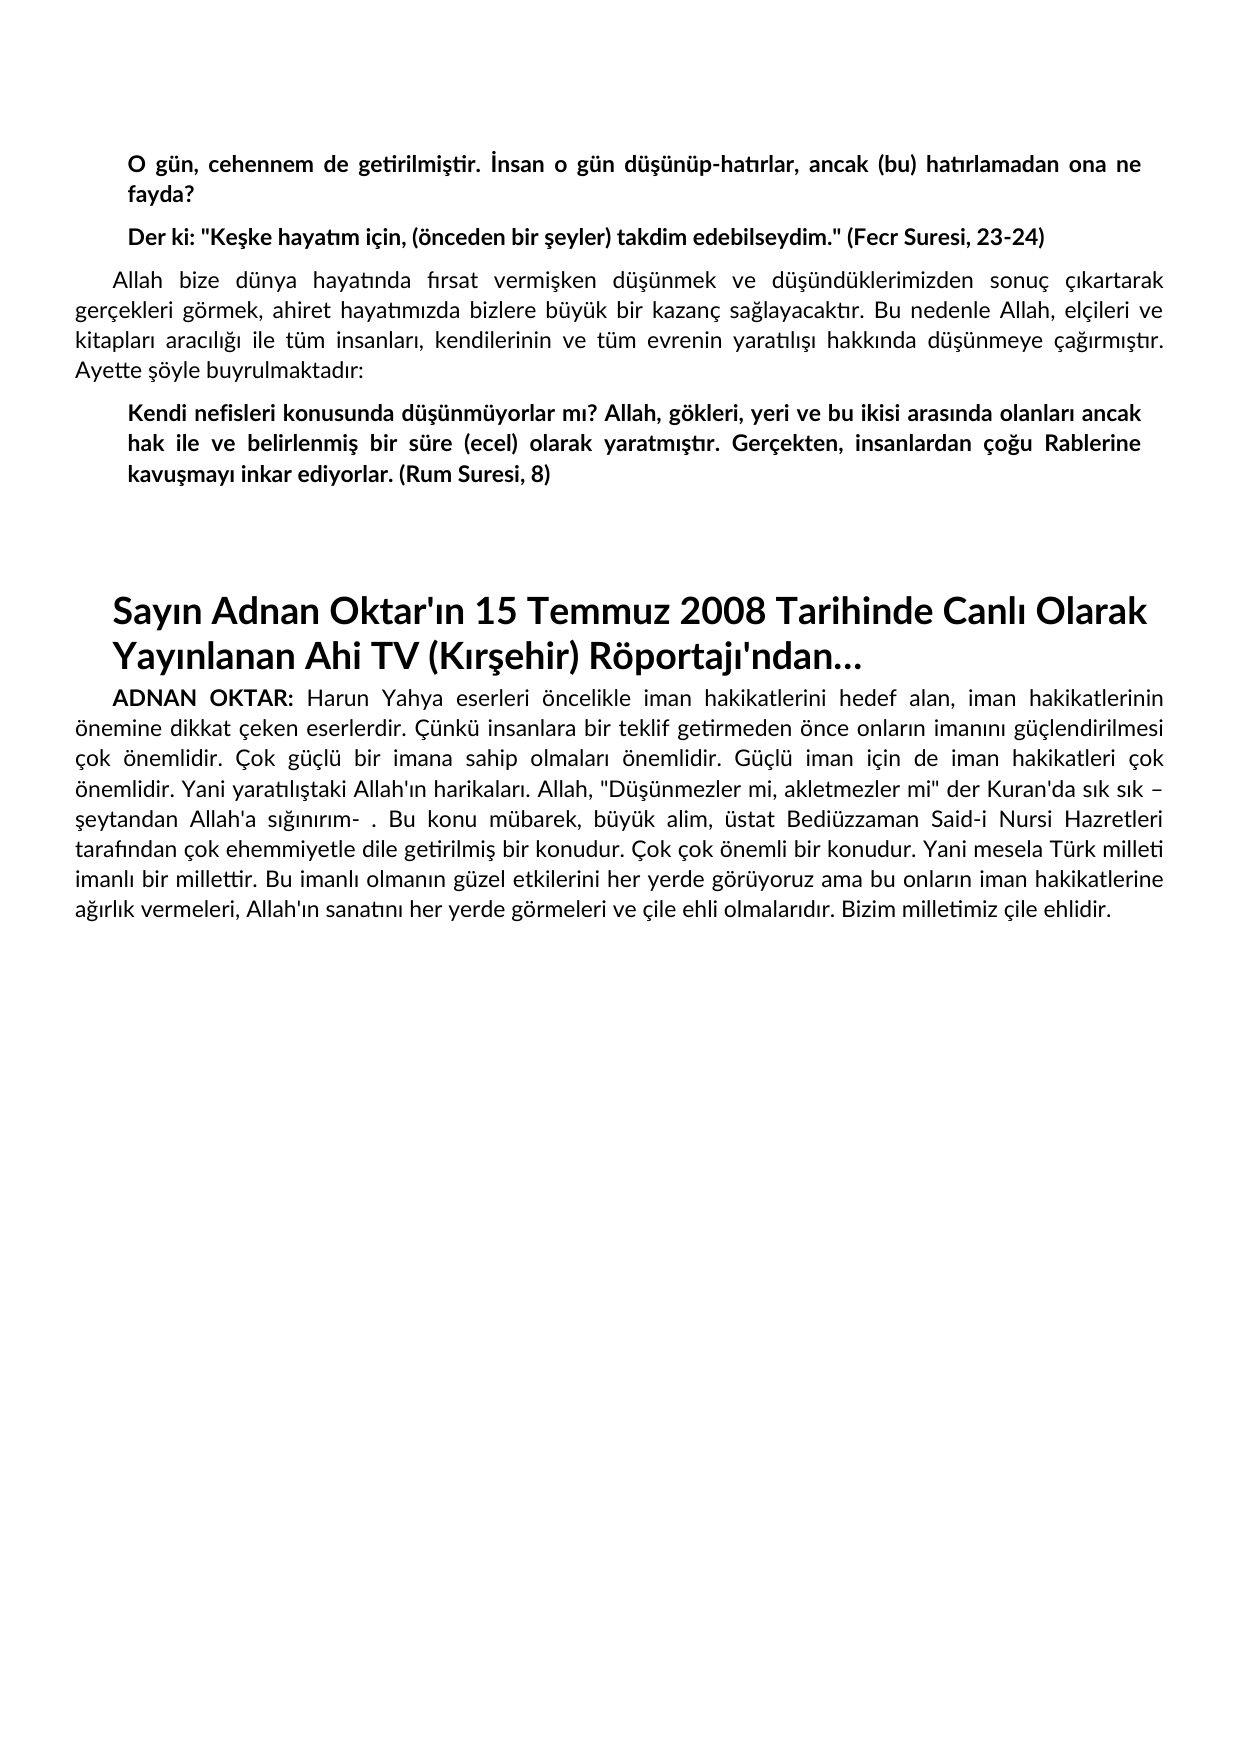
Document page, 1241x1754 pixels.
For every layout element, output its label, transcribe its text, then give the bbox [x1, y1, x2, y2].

subtitle Sayın Adnan Oktar'ın 15 Temmuz 2008 Tarihinde Canlı Olarak Yayınlanan Ahi TV (Kırşehir) Röportajı'ndan… [112, 587, 1165, 677]
text ADNAN OKTAR: Harun Yahya eserleri öncelikle iman hakikatlerini hedef alan, iman hakikatlerinin önemine dikkat çeken eserlerdir. Çünkü insanlara bir teklif getirmeden önce onların imanını güçlendirilmesi çok önemlidir. Çok güçlü bir imana sahip olmaları önemlidir. Güçlü iman için de iman hakikatleri çok önemlidir. Yani yaratılıştaki Allah'ın harikaları. Allah, "Düşünmezler mi, akletmezler mi" der Kuran'da sık sık –şeytandan Allah'a sığınırım- . Bu konu mübarek, büyük alim, üstat Bediüzzaman Said-i Nursi Hazretleri tarafından çok ehemmiyetle dile getirilmiş bir konudur. Çok çok önemli bir konudur. Yani mesela Türk milleti imanlı bir millettir. Bu imanlı olmanın güzel etkilerini her yerde görüyoruz ama bu onların iman hakikatlerine ağırlık vermeleri, Allah'ın sanatını her yerde görmeleri ve çile ehli olmalarıdır. Bizim milletimiz çile ehlidir. [75, 684, 1165, 923]
text Allah bize dünya hayatında fırsat vermişken düşünmek ve düşündüklerimizden sonuç çıkartarak gerçekleri görmek, ahiret hayatımızda bizlere büyük bir kazanç sağlayacaktır. Bu nedenle Allah, elçileri ve kitapları aracılığı ile tüm insanları, kendilerinin ve tüm evrenin yaratılışı hakkında düşünmeye çağırmıştır. Ayette şöyle buyrulmaktadır: [75, 266, 1165, 384]
text Der ki: "Keşke hayatım için, (önceden bir şeyler) takdim edebilseydim." (Fecr Suresi, 23-24) [127, 223, 1143, 250]
text O gün, cehennem de getirilmiştir. İnsan o gün düşünüp-hatırlar, ancak (bu) hatırlamadan ona ne fayda? [127, 150, 1143, 208]
text Kendi nefisleri konusunda düşünmüyorlar mı? Allah, gökleri, yeri ve bu ikisi arasında olanları ancak hak ile ve belirlenmiş bir süre (ecel) olarak yaratmıştır. Gerçekten, insanlardan çoğu Rablerine kavuşmayı inkar ediyorlar. (Rum Suresi, 8) [127, 399, 1143, 487]
